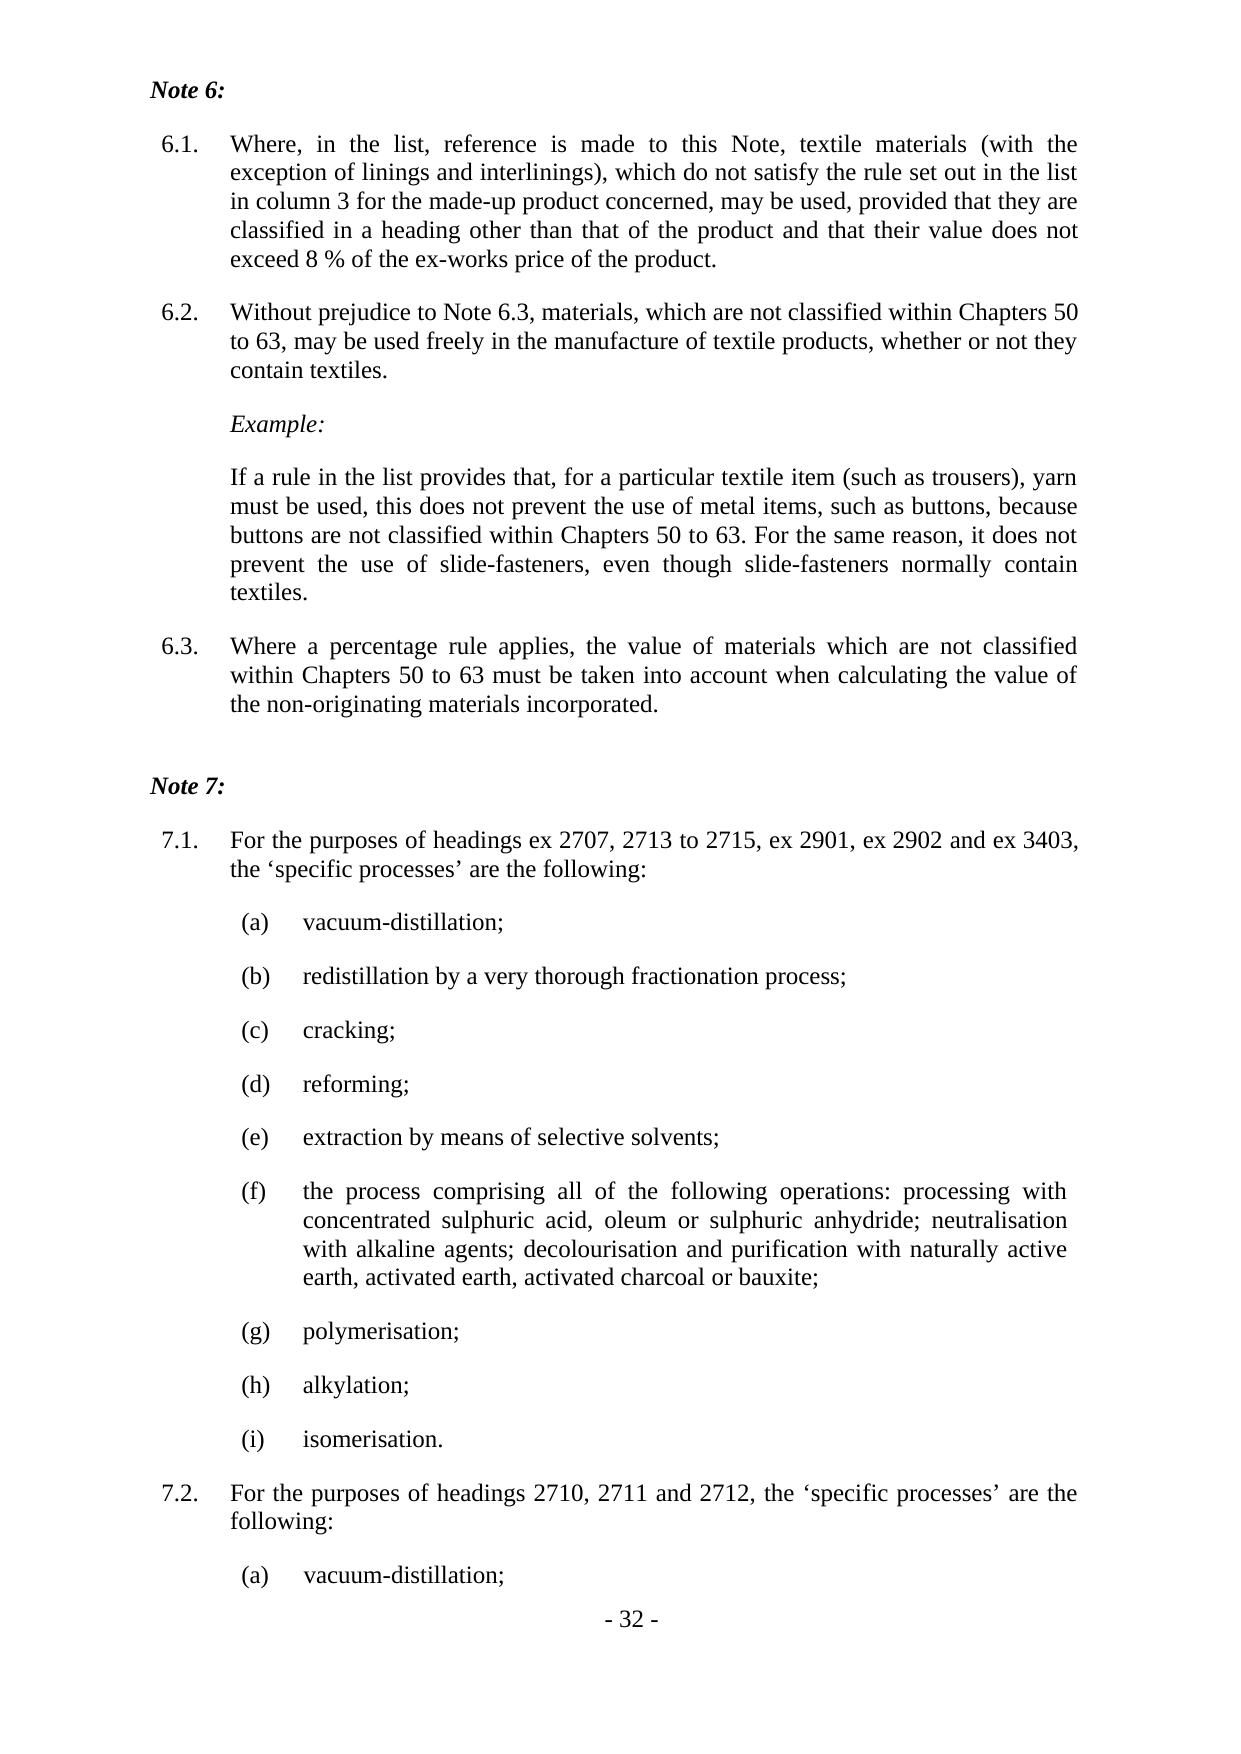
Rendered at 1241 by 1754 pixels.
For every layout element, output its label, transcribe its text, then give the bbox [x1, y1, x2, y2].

table_cell (b) [230, 961, 291, 1015]
table_cell 7.2. [150, 1478, 218, 1589]
table_cell reforming; [291, 1069, 1079, 1122]
table_header (a) [230, 1560, 292, 1589]
table_header (a) [230, 908, 291, 961]
table_cell For the purposes of headings 2710, 2711 and 2712, the ‘specific processes’ are the following: [219, 1478, 1090, 1589]
table_cell (f) [230, 1176, 291, 1316]
table_cell 6.2. [150, 298, 218, 631]
table_cell extraction by means of selective solvents; [291, 1123, 1079, 1176]
table_cell Without prejudice to Note 6.3, materials, which are not classified within Chapters 50 to 63, may be used freely in the manufacture of textile products, whether or not they contain textiles. Example: If a rule in the list provides that, for a particular textile item (such as trousers), yarn must be used, this does not prevent the use of metal items, such as buttons, because buttons are not classified within Chapters 50 to 63. For the same reason, it does not prevent the use of slide-fasteners, even though slide-fasteners normally contain textiles. [219, 298, 1090, 631]
table_header 7.1. [150, 825, 218, 1478]
table_cell cracking; [291, 1015, 1079, 1069]
table_header For the purposes of headings ex 2707, 2713 to 2715, ex 2901, ex 2902 and ex 3403, the ‘specific processes’ are the following: [219, 825, 1090, 1478]
table_cell isomerisation. [291, 1424, 1079, 1477]
table_cell the process comprising all of the following operations: processing with concentrated sulphuric acid, oleum or sulphuric anhydride; neutralisation with alkaline agents; decolourisation and purification with naturally active earth, activated earth, activated charcoal or bauxite; [291, 1176, 1079, 1316]
table_header vacuum-distillation; [291, 908, 1079, 961]
table_cell polymerisation; [291, 1316, 1079, 1370]
table_header vacuum-distillation; [292, 1560, 1079, 1589]
table_header 6.1. [150, 129, 218, 297]
table_cell Where a percentage rule applies, the value of materials which are not classified within Chapters 50 to 63 must be taken into account when calculating the value of the non-originating materials incorporated. [219, 631, 1090, 742]
table_cell (h) [230, 1370, 291, 1424]
table_cell (g) [230, 1316, 291, 1370]
text Note 7: [150, 771, 1090, 800]
table_cell (e) [230, 1123, 291, 1176]
text Note 6: [150, 75, 1090, 104]
table_cell (d) [230, 1069, 291, 1122]
table_cell redistillation by a very thorough fractionation process; [291, 961, 1079, 1015]
table_header Where, in the list, reference is made to this Note, textile materials (with the exception of linings and interlinings), which do not satisfy the rule set out in the list in column 3 for the made-up product concerned, may be used, provided that they are classified in a heading other than that of the product and that their value does not exceed 8 % of the ex-works price of the product. [219, 129, 1090, 297]
table_cell (i) [230, 1424, 291, 1477]
table_cell alkylation; [291, 1370, 1079, 1424]
table_cell 6.3. [150, 631, 218, 742]
table_cell (c) [230, 1015, 291, 1069]
